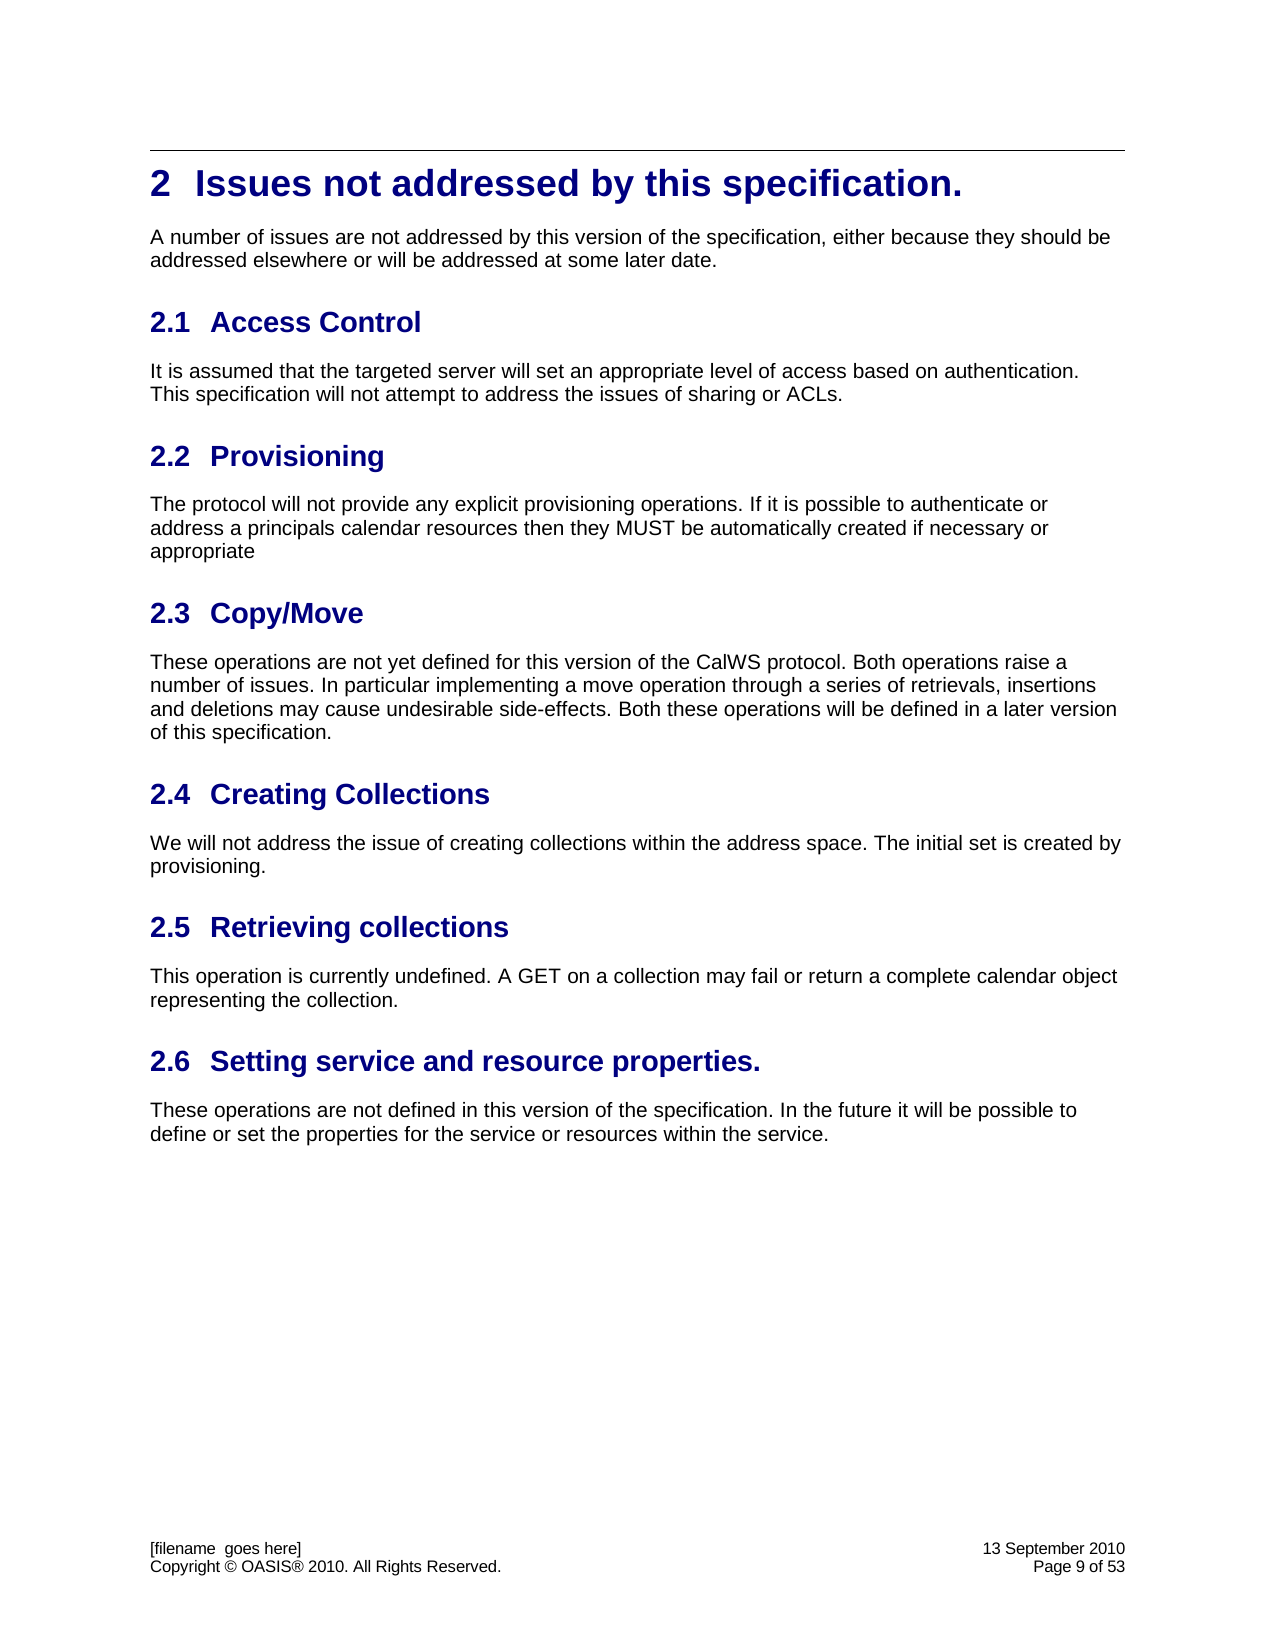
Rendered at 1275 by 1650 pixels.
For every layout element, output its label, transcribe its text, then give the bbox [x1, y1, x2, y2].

subtitle Provisioning [150, 439, 1125, 472]
subtitle Creating Collections [150, 778, 1125, 810]
text These operations are not defined in this version of the specification. In the future it will be possible to define or set the properties for the service or resources within the service. [150, 1098, 1125, 1146]
subtitle Access Control [150, 306, 1125, 338]
text The protocol will not provide any explicit provisioning operations. If it is possible to authenticate or address a principals calendar resources then they MUST be automatically created if necessary or appropriate [150, 493, 1125, 563]
text We will not address the issue of creating collections within the address space. The initial set is created by provisioning. [150, 831, 1125, 878]
text It is assumed that the targeted server will set an appropriate level of access based on authentication. This specification will not attempt to address the issues of sharing or ACLs. [150, 359, 1125, 406]
subtitle Setting service and resource properties. [150, 1045, 1125, 1078]
subtitle Issues not addressed by this specification. [150, 151, 1125, 204]
text This operation is currently undefined. A GET on a collection may fail or return a complete calendar object representing the collection. [150, 965, 1125, 1012]
subtitle Copy/Move [150, 597, 1125, 629]
text These operations are not yet defined for this version of the CalWS protocol. Both operations raise a number of issues. In particular implementing a move operation through a series of retrievals, insertions and deletions may cause undesirable side-effects. Both these operations will be defined in a later version of this specification. [150, 650, 1125, 744]
text A number of issues are not addressed by this version of the specification, either because they should be addressed elsewhere or will be addressed at some later date. [150, 225, 1125, 272]
subtitle Retrieving collections [150, 911, 1125, 944]
